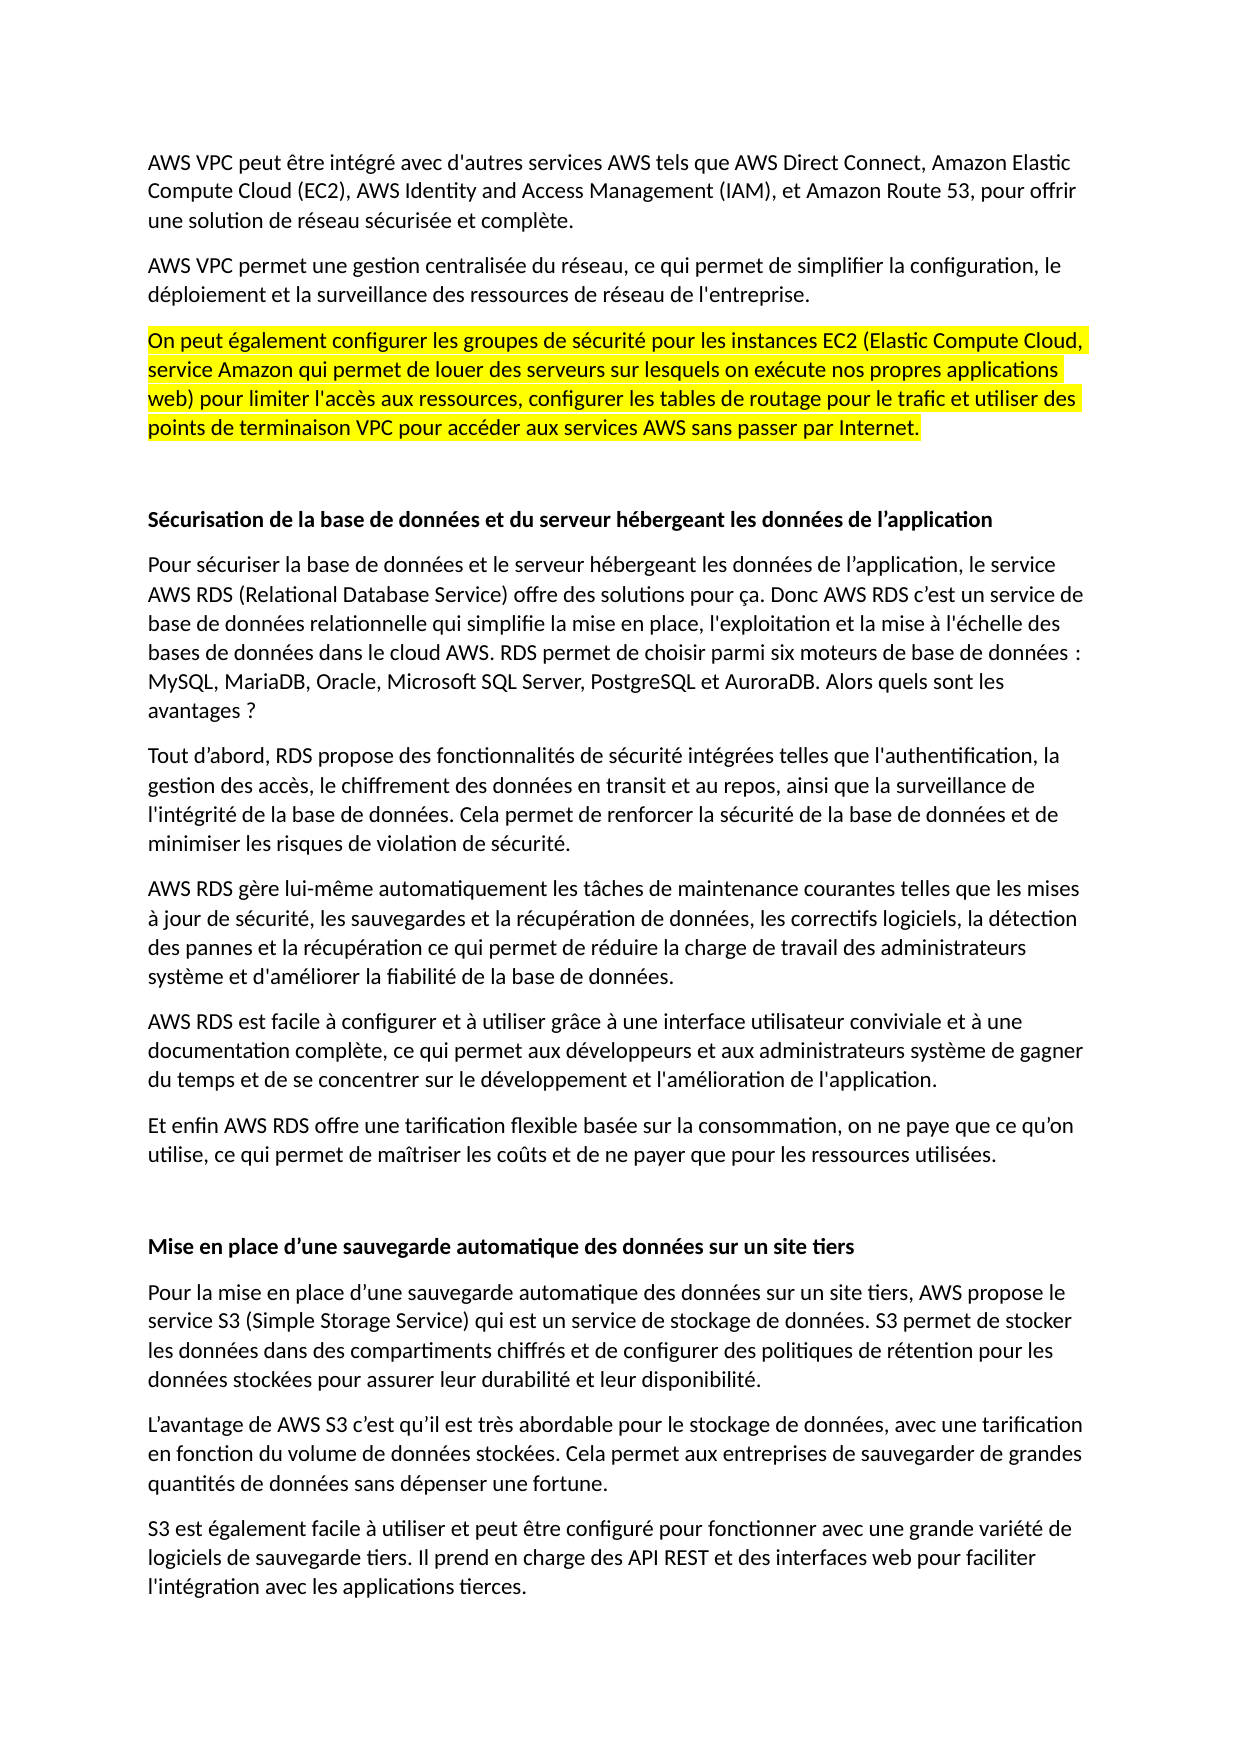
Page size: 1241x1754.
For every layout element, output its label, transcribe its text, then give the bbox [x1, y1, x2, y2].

text Sécurisation de la base de données et du serveur hébergeant les données de l’application [148, 505, 1093, 533]
text Tout d’abord, RDS propose des fonctionnalités de sécurité intégrées telles que l'authentification, la gestion des accès, le chiffrement des données en transit et au repos, ainsi que la surveillance de l'intégrité de la base de données. Cela permet de renforcer la sécurité de la base de données et de minimiser les risques de violation de sécurité. [148, 742, 1093, 857]
text Mise en place d’une sauvegarde automatique des données sur un site tiers [148, 1232, 1093, 1260]
text AWS RDS gère lui-même automatiquement les tâches de maintenance courantes telles que les mises à jour de sécurité, les sauvegardes et la récupération de données, les correctifs logiciels, la détection des pannes et la récupération ce qui permet de réduire la charge de travail des administrateurs système et d'améliorer la fiabilité de la base de données. [148, 874, 1093, 990]
text Pour sécuriser la base de données et le serveur hébergeant les données de l’application, le service AWS RDS (Relational Database Service) offre des solutions pour ça. Donc AWS RDS c’est un service de base de données relationnelle qui simplifie la mise en place, l'exploitation et la mise à l'échelle des bases de données dans le cloud AWS. RDS permet de choisir parmi six moteurs de base de données : MySQL, MariaDB, Oracle, Microsoft SQL Server, PostgreSQL et AuroraDB. Alors quels sont les avantages ? [148, 551, 1093, 724]
text S3 est également facile à utiliser et peut être configuré pour fonctionner avec une grande variété de logiciels de sauvegarde tiers. Il prend en charge des API REST et des interfaces web pour faciliter l'intégration avec les applications tierces. [148, 1514, 1093, 1601]
text On peut également configurer les groupes de sécurité pour les instances EC2 (Elastic Compute Cloud, service Amazon qui permet de louer des serveurs sur lesquels on exécute nos propres applications web) pour limiter l'accès aux ressources, configurer les tables de routage pour le trafic et utiliser des points de terminaison VPC pour accéder aux services AWS sans passer par Internet. [148, 326, 1093, 441]
text AWS RDS est facile à configurer et à utiliser grâce à une interface utilisateur conviviale et à une documentation complète, ce qui permet aux développeurs et aux administrateurs système de gagner du temps et de se concentrer sur le développement et l'amélioration de l'application. [148, 1007, 1093, 1094]
text AWS VPC peut être intégré avec d'autres services AWS tels que AWS Direct Connect, Amazon Elastic Compute Cloud (EC2), AWS Identity and Access Management (IAM), et Amazon Route 53, pour offrir une solution de réseau sécurisée et complète. [148, 148, 1093, 234]
text L’avantage de AWS S3 c’est qu’il est très abordable pour le stockage de données, avec une tarification en fonction du volume de données stockées. Cela permet aux entreprises de sauvegarder de grandes quantités de données sans dépenser une fortune. [148, 1411, 1093, 1497]
text Pour la mise en place d’une sauvegarde automatique des données sur un site tiers, AWS propose le service S3 (Simple Storage Service) qui est un service de stockage de données. S3 permet de stocker les données dans des compartiments chiffrés et de configurer des politiques de rétention pour les données stockées pour assurer leur durabilité et leur disponibilité. [148, 1278, 1093, 1393]
text Et enfin AWS RDS offre une tarification flexible basée sur la consommation, on ne paye que ce qu’on utilise, ce qui permet de maîtriser les coûts et de ne payer que pour les ressources utilisées. [148, 1111, 1093, 1168]
text AWS VPC permet une gestion centralisée du réseau, ce qui permet de simplifier la configuration, le déploiement et la surveillance des ressources de réseau de l'entreprise. [148, 251, 1093, 308]
